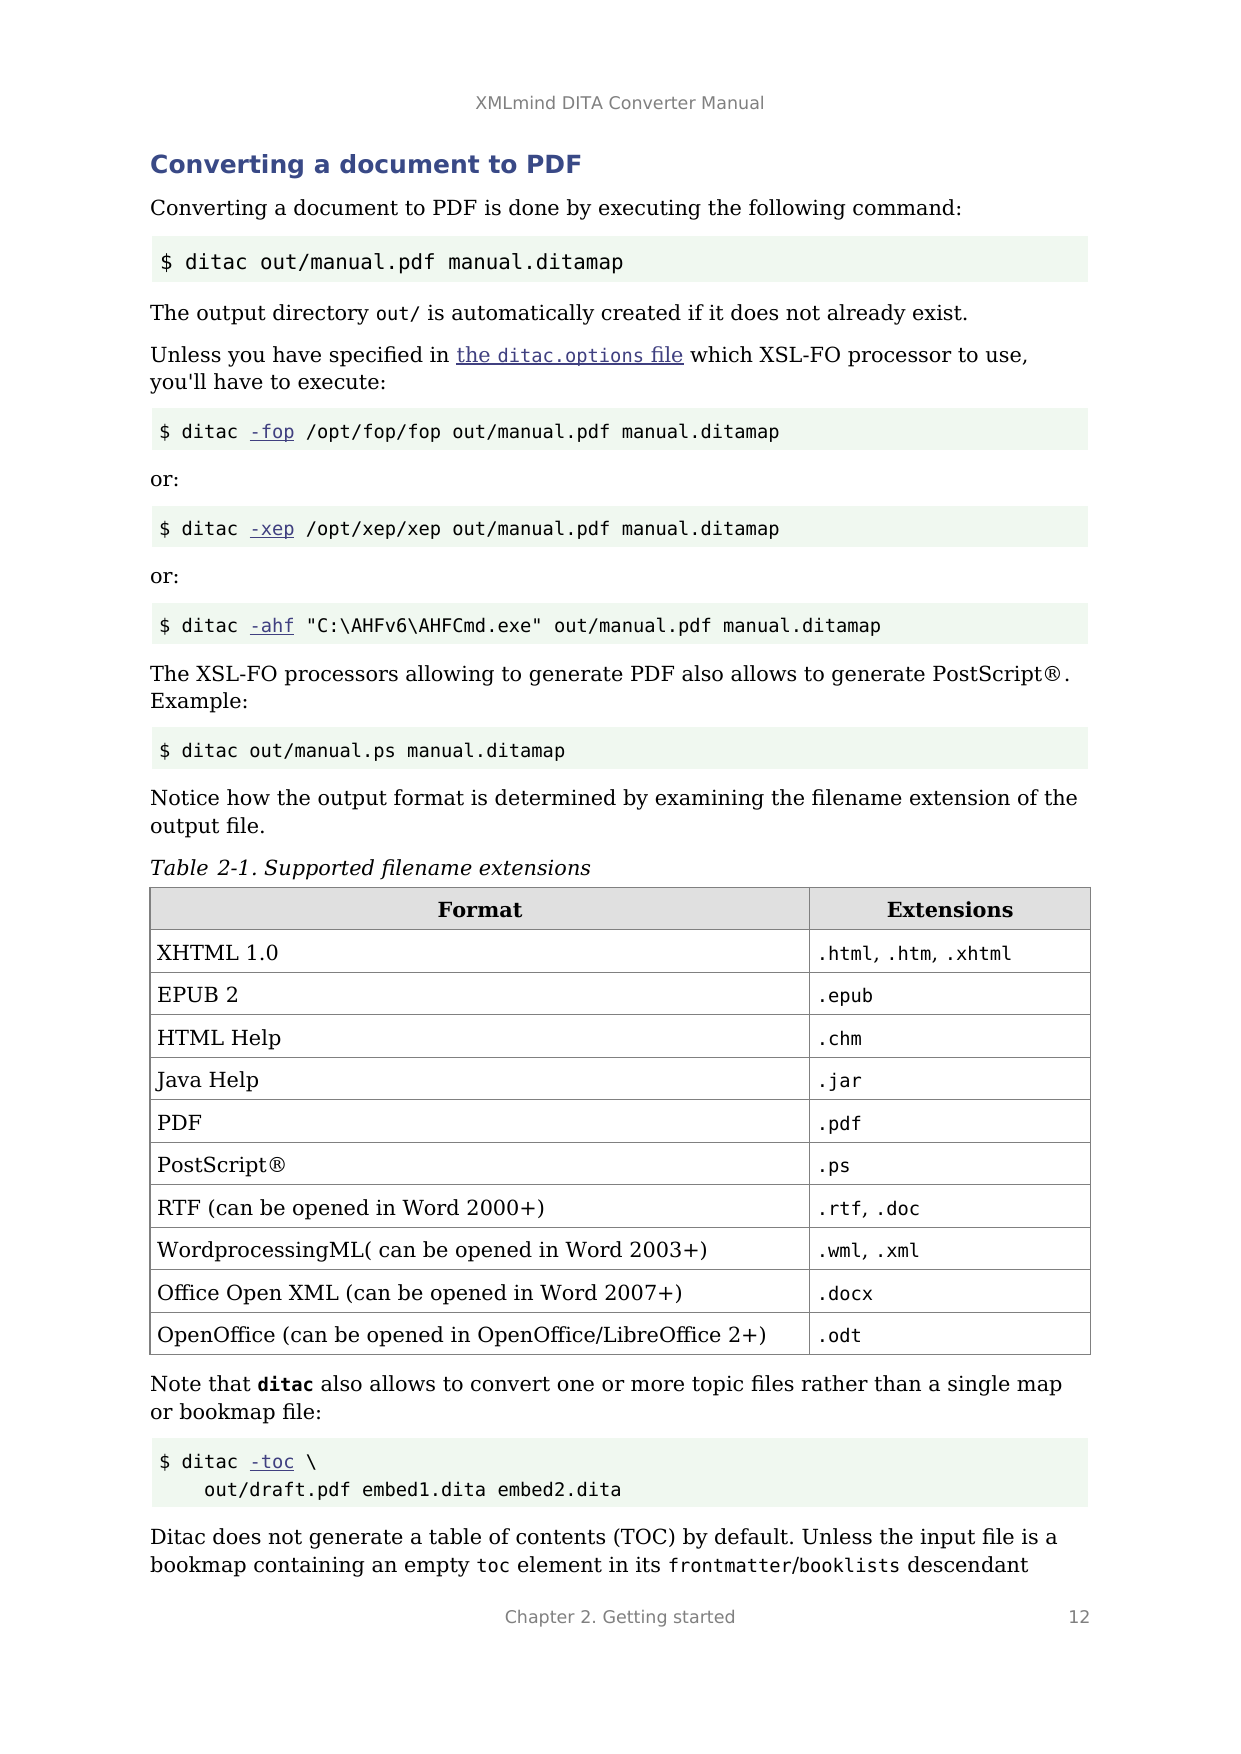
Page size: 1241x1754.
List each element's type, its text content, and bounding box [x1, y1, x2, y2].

text $ ditac -ahf "C:\AHFv6\AHFCmd.exe" out/manual.pdf manual.ditamap [152, 603, 1088, 644]
table_cell .epub [810, 973, 1090, 1014]
table_cell HTML Help [151, 1015, 809, 1057]
table_cell EPUB 2 [151, 973, 809, 1014]
text Table 2-1. Supported filename extensions [150, 852, 1090, 880]
table_cell .wml, .xml [810, 1228, 1090, 1269]
text Unless you have specified in the ditac.options file which XSL-FO processor to use, you'll have to execute: [150, 339, 1090, 394]
table_header Extensions [810, 888, 1090, 929]
text Ditac does not generate a table of contents (TOC) by default. Unless the input file is a bookmap containing an empty toc element in its frontmatter/booklists descendant [150, 1521, 1090, 1577]
text $ ditac out/manual.pdf manual.ditamap [152, 236, 1088, 282]
text $ ditac -toc \ out/draft.pdf embed1.dita embed2.dita [152, 1438, 1088, 1507]
table_cell PDF [151, 1100, 809, 1142]
table_cell Office Open XML (can be opened in Word 2007+) [151, 1270, 809, 1312]
text The output directory out/ is automatically created if it does not already exist. [150, 298, 1090, 325]
table_cell .html, .htm, .xhtml [810, 930, 1090, 972]
table_cell RTF (can be opened in Word 2000+) [151, 1185, 809, 1227]
text or: [150, 561, 1090, 589]
table_cell .docx [810, 1270, 1090, 1312]
text or: [150, 464, 1090, 492]
table_header Format [151, 888, 809, 929]
text $ ditac out/manual.ps manual.ditamap [152, 727, 1088, 769]
table_cell Java Help [151, 1058, 809, 1099]
table_cell .jar [810, 1058, 1090, 1099]
table_cell .pdf [810, 1100, 1090, 1142]
text Notice how the output format is determined by examining the filename extension of the output file. [150, 783, 1090, 838]
text Converting a document to PDF is done by executing the following command: [150, 193, 1090, 221]
table_cell WordprocessingML( can be opened in Word 2003+) [151, 1228, 809, 1269]
table_cell .chm [810, 1015, 1090, 1057]
table_cell .rtf, .doc [810, 1185, 1090, 1227]
text The XSL-FO processors allowing to generate PDF also allows to generate PostScript®. Example: [150, 658, 1090, 713]
text Converting a document to PDF [150, 150, 1090, 179]
text Note that ditac also allows to convert one or more topic files rather than a single map or bookmap file: [150, 1369, 1090, 1424]
text $ ditac -xep /opt/xep/xep out/manual.pdf manual.ditamap [152, 506, 1088, 547]
table_cell .ps [810, 1143, 1090, 1184]
table_cell .odt [810, 1313, 1090, 1354]
text $ ditac -fop /opt/fop/fop out/manual.pdf manual.ditamap [152, 408, 1088, 450]
table_cell OpenOffice (can be opened in OpenOffice/LibreOffice 2+) [151, 1313, 809, 1354]
table_cell XHTML 1.0 [151, 930, 809, 972]
table_cell PostScript® [151, 1143, 809, 1184]
